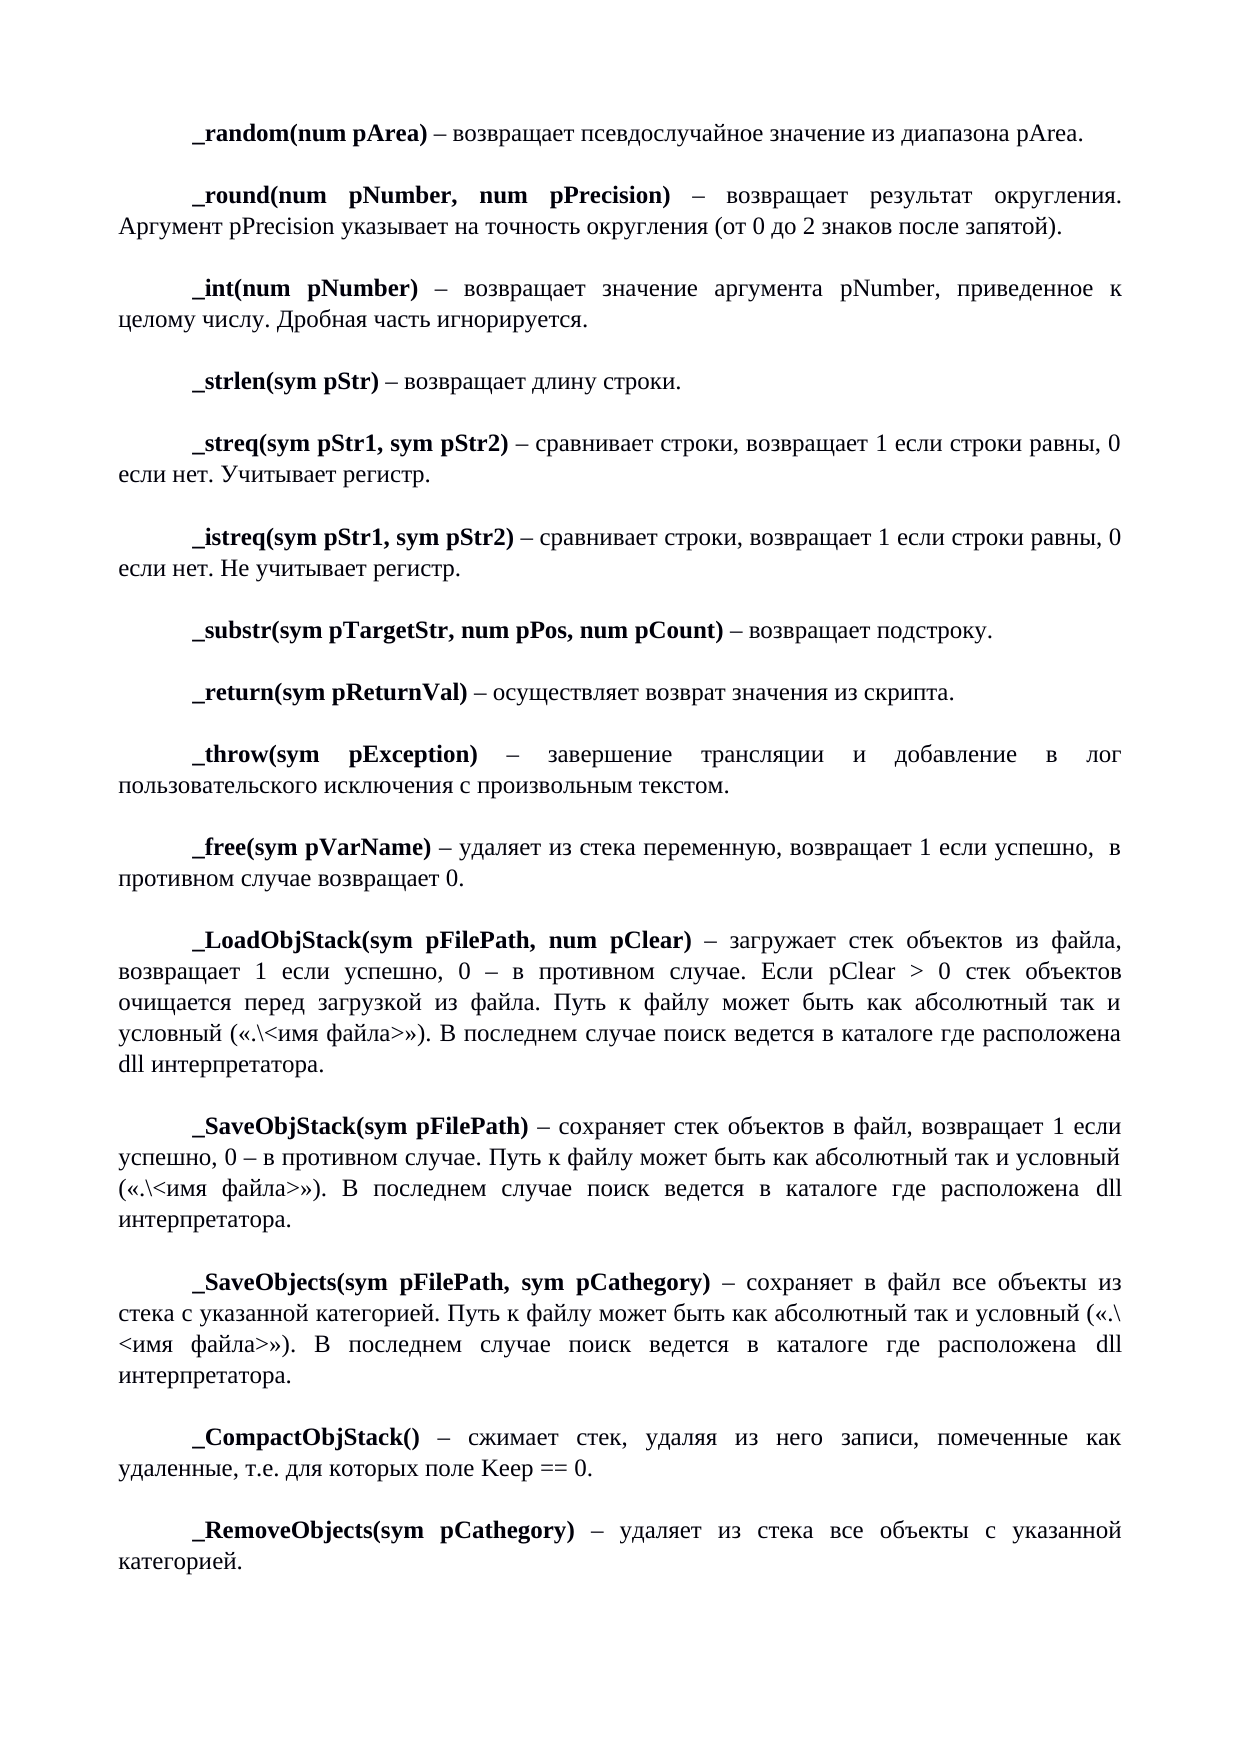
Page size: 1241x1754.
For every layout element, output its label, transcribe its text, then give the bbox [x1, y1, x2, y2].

text _random(num pArea) – возвращает псевдослучайное значение из диапазона pArea. [118, 118, 1122, 147]
text _LoadObjStack(sym pFilePath, num pClear) – загружает стек объектов из файла, возвращает 1 если успешно, 0 – в противном случае. Если pClear > 0 стек объектов очищается перед загрузкой из файла. Путь к файлу может быть как абсолютный так и условный («.\<имя файла>»). В последнем случае поиск ведется в каталоге где расположена dll интерпретатора. [118, 925, 1122, 1078]
text _throw(sym pException) – завершение трансляции и добавление в лог пользовательского исключения с произвольным текстом. [118, 739, 1122, 799]
text _int(num pNumber) – возвращает значение аргумента pNumber, приведенное к целому числу. Дробная часть игнорируется. [118, 273, 1122, 333]
text _streq(sym pStr1, sym pStr2) – сравнивает строки, возвращает 1 если строки равны, 0 если нет. Учитывает регистр. [118, 428, 1122, 488]
text _free(sym pVarName) – удаляет из стека переменную, возвращает 1 если успешно, в противном случае возвращает 0. [118, 832, 1122, 892]
text _SaveObjStack(sym pFilePath) – сохраняет стек объектов в файл, возвращает 1 если успешно, 0 – в противном случае. Путь к файлу может быть как абсолютный так и условный («.\<имя файла>»). В последнем случае поиск ведется в каталоге где расположена dll интерпретатора. [118, 1111, 1122, 1233]
text _SaveObjects(sym pFilePath, sym pCathegory) – сохраняет в файл все объекты из стека с указанной категорией. Путь к файлу может быть как абсолютный так и условный («.\<имя файла>»). В последнем случае поиск ведется в каталоге где расположена dll интерпретатора. [118, 1267, 1122, 1388]
text _round(num pNumber, num pPrecision) – возвращает результат округления. Аргумент pPrecision указывает на точность округления (от 0 до 2 знаков после запятой). [118, 180, 1122, 240]
text _return(sym pReturnVal) – осуществляет возврат значения из скрипта. [118, 677, 1122, 706]
text _substr(sym pTargetStr, num pPos, num pCount) – возвращает подстроку. [118, 615, 1122, 643]
text _istreq(sym pStr1, sym pStr2) – сравнивает строки, возвращает 1 если строки равны, 0 если нет. Не учитывает регистр. [118, 522, 1122, 581]
text _strlen(sym pStr) – возвращает длину строки. [118, 366, 1122, 395]
text _CompactObjStack() – сжимает стек, удаляя из него записи, помеченные как удаленные, т.е. для которых поле Keep == 0. [118, 1422, 1122, 1482]
text _RemoveObjects(sym pCathegory) – удаляет из стека все объекты с указанной категорией. [118, 1515, 1122, 1575]
